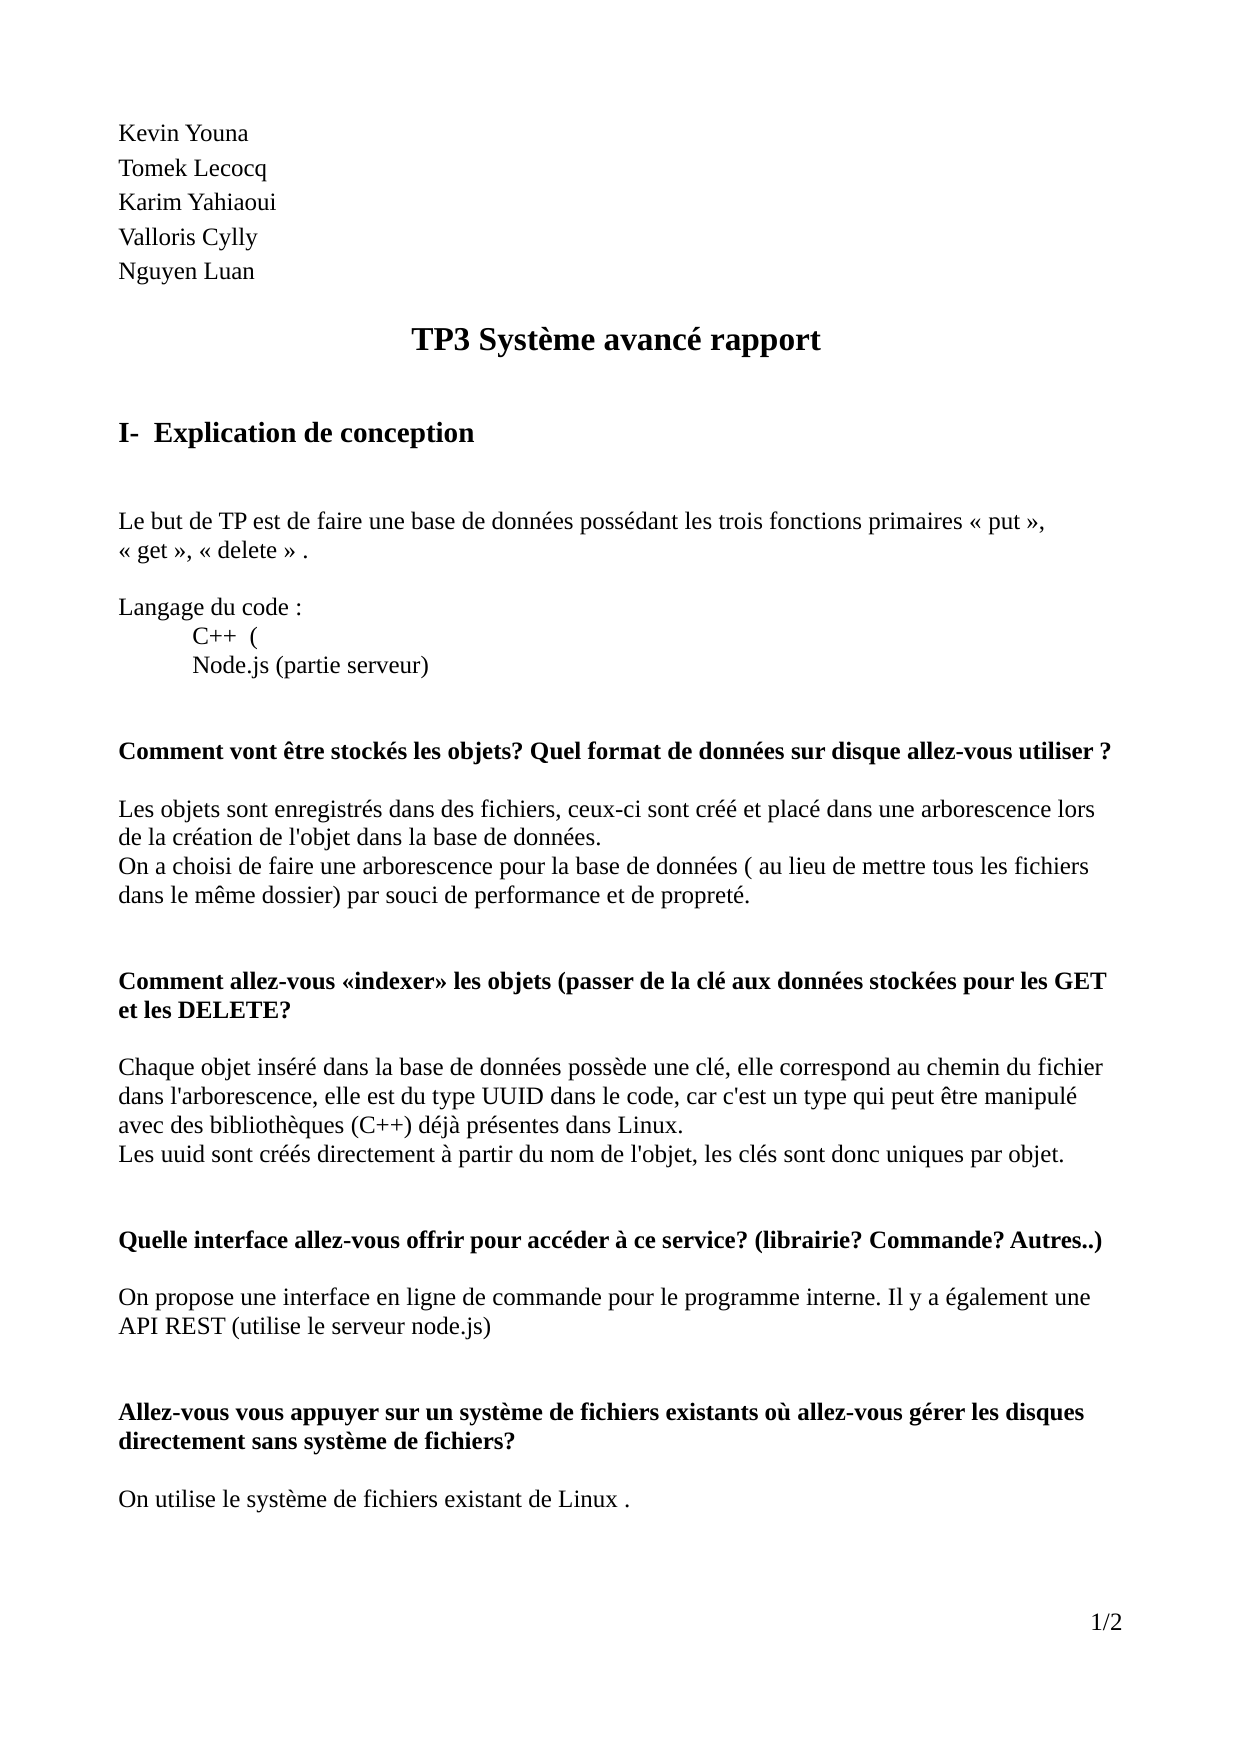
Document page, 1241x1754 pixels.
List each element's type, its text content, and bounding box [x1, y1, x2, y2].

text Quelle interface allez-vous offrir pour accéder à ce service? (librairie? Commande? Autres..) [118, 1225, 1122, 1254]
text Comment allez-vous «indexer» les objets (passer de la clé aux données stockées pour les GET et les DELETE? [118, 966, 1122, 1024]
text Chaque objet inséré dans la base de données possède une clé, elle correspond au chemin du fichier dans l'arborescence, elle est du type UUID dans le code, car c'est un type qui peut être manipulé avec des bibliothèques (C++) déjà présentes dans Linux. Les uuid sont créés directement à partir du nom de l'objet, les clés sont donc uniques par objet. [118, 1052, 1122, 1167]
text Nguyen Luan [118, 256, 1122, 285]
text I- Explication de conception [118, 415, 1122, 449]
text Le but de TP est de faire une base de données possédant les trois fonctions primaires « put », « get », « delete » . [118, 506, 1122, 564]
text TP3 Système avancé rapport [118, 319, 1122, 358]
text Langage du code : [118, 592, 1122, 621]
text Kevin Youna [118, 118, 1122, 147]
text Allez-vous vous appuyer sur un système de fichiers existants où allez-vous gérer les disques directement sans système de fichiers? [118, 1397, 1122, 1455]
text On utilise le système de fichiers existant de Linux . [118, 1484, 1122, 1512]
text Comment vont être stockés les objets? Quel format de données sur disque allez-vous utiliser ? [118, 736, 1122, 765]
text Valloris Cylly [118, 222, 1122, 250]
text Karim Yahiaoui [118, 187, 1122, 216]
text On a choisi de faire une arborescence pour la base de données ( au lieu de mettre tous les fichiers dans le même dossier) par souci de performance et de propreté. [118, 851, 1122, 909]
text C++ ( [118, 621, 1122, 650]
text Les objets sont enregistrés dans des fichiers, ceux-ci sont créé et placé dans une arborescence lors de la création de l'objet dans la base de données. [118, 794, 1122, 851]
text On propose une interface en ligne de commande pour le programme interne. Il y a également une API REST (utilise le serveur node.js) [118, 1282, 1122, 1340]
text Node.js (partie serveur) [118, 650, 1122, 679]
text Tomek Lecocq [118, 153, 1122, 181]
